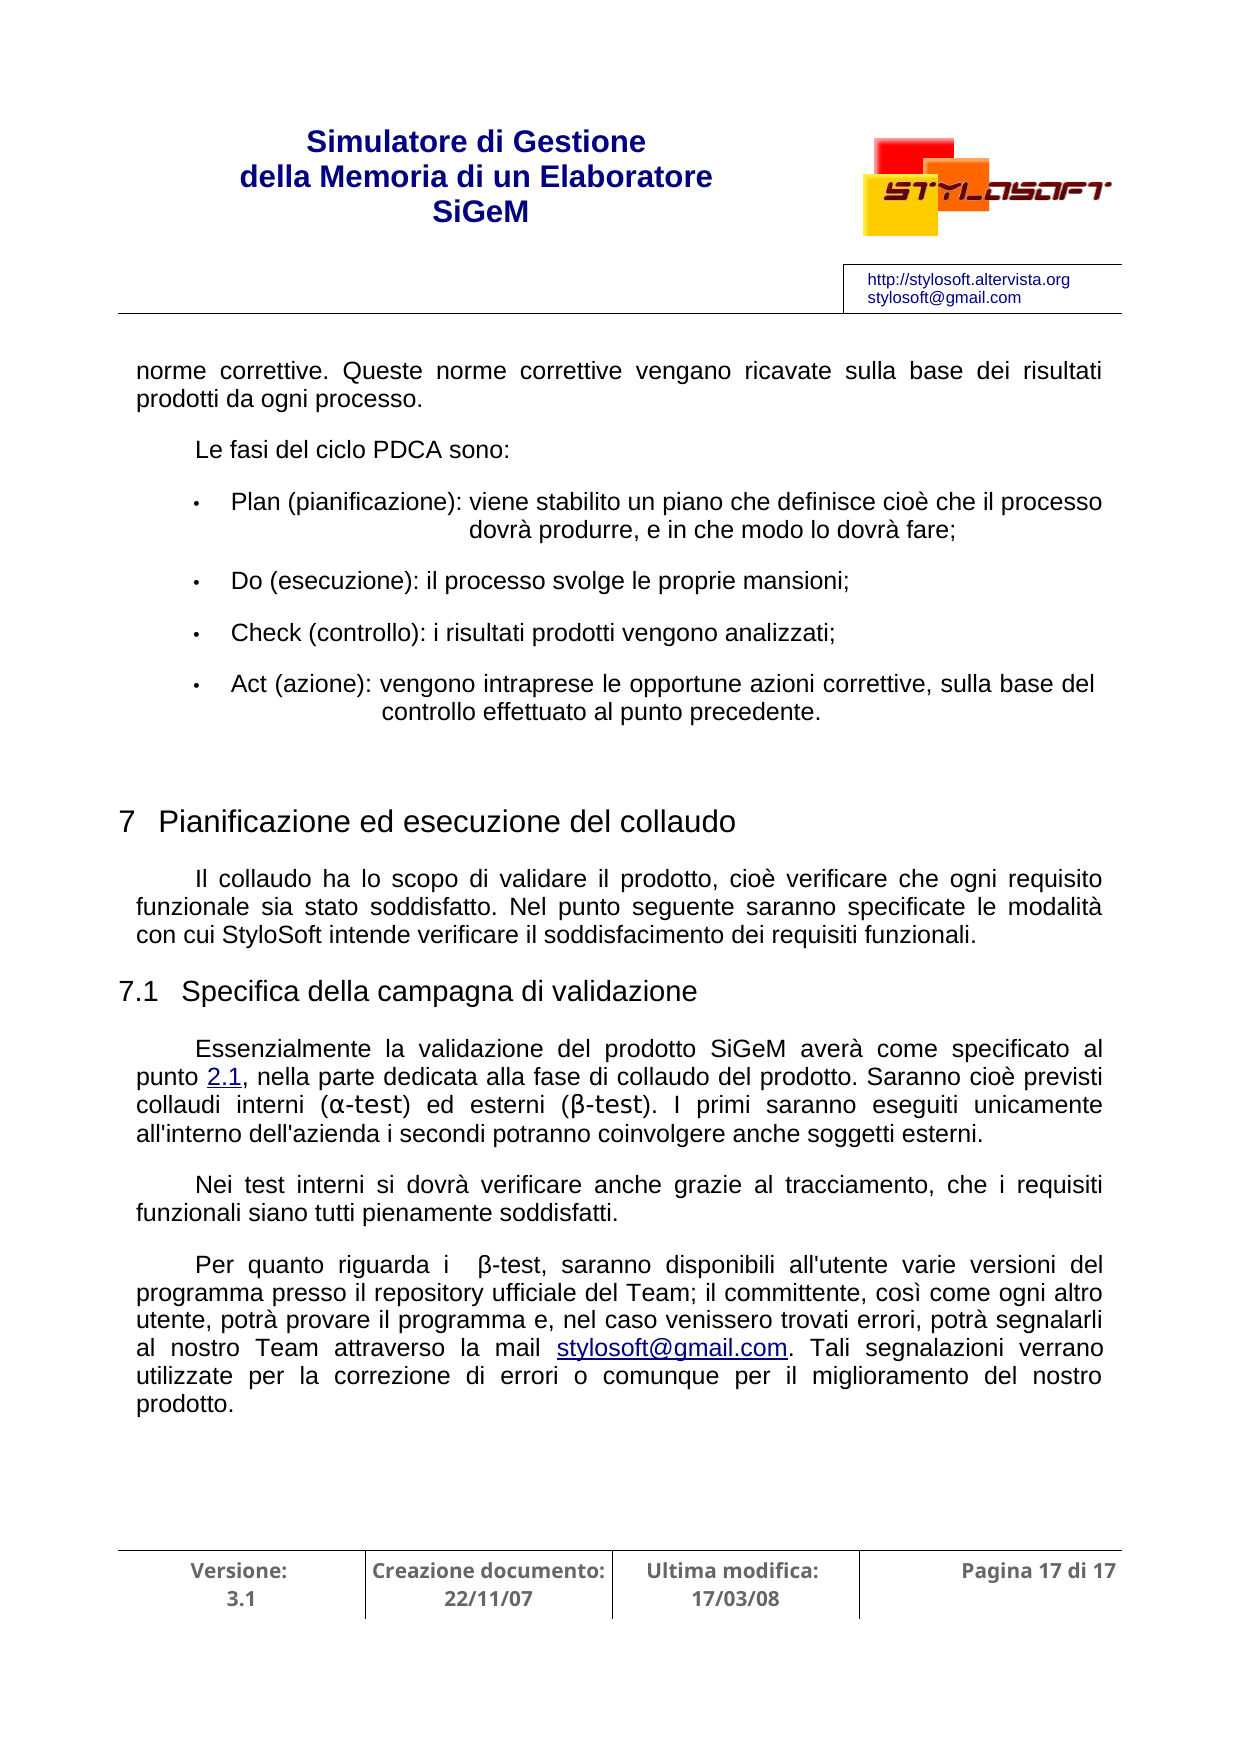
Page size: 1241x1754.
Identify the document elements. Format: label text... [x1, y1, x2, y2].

text Il collaudo ha lo scopo di validare il prodotto, cioè verificare che ogni requisito funzionale sia stato soddisfatto. Nel punto seguente saranno specificate le modalità con cui StyloSoft intende verificare il soddisfacimento dei requisiti funzionali. [136, 865, 1104, 949]
subtitle Specifica della campagna di validazione [118, 975, 1122, 1008]
picture [848, 123, 1117, 247]
text Le fasi del ciclo PDCA sono: [136, 436, 1104, 464]
text Essenzialmente la validazione del prodotto SiGeM averà come specificato al punto 2.1, nella parte dedicata alla fase di collaudo del prodotto. Saranno cioè previsti collaudi interni (α-test) ed esterni (β-test). I primi saranno eseguiti unicamente all'interno dell'azienda i secondi potranno coinvolgere anche soggetti esterni. [136, 1034, 1104, 1147]
subtitle Pianificazione ed esecuzione del collaudo [118, 804, 1122, 838]
list Act (azione): vengono intraprese le opportune azioni correttive, sulla base del controllo effettuato al punto precedente. [193, 670, 1104, 726]
text Per quanto riguarda i β-test, saranno disponibili all'utente varie versioni del programma presso il repository ufficiale del Team; il committente, così come ogni altro utente, potrà provare il programma e, nel caso venissero trovati errori, potrà segnalarli al nostro Team attraverso la mail stylosoft@gmail.com. Tali segnalazioni verrano utilizzate per la correzione di errori o comunque per il miglioramento del nostro prodotto. [136, 1250, 1104, 1418]
text Nei test interni si dovrà verificare anche grazie al tracciamento, che i requisiti funzionali siano tutti pienamente soddisfatti. [136, 1171, 1104, 1227]
list Do (esecuzione): il processo svolge le proprie mansioni; [193, 567, 1104, 595]
text norme correttive. Queste norme correttive vengano ricavate sulla base dei risultati prodotti da ogni processo. [136, 357, 1104, 412]
list Plan (pianificazione): viene stabilito un piano che definisce cioè che il processo dovrà produrre, e in che modo lo dovrà fare; [193, 487, 1104, 543]
list Check (controllo): i risultati prodotti vengono analizzati; [193, 618, 1104, 646]
